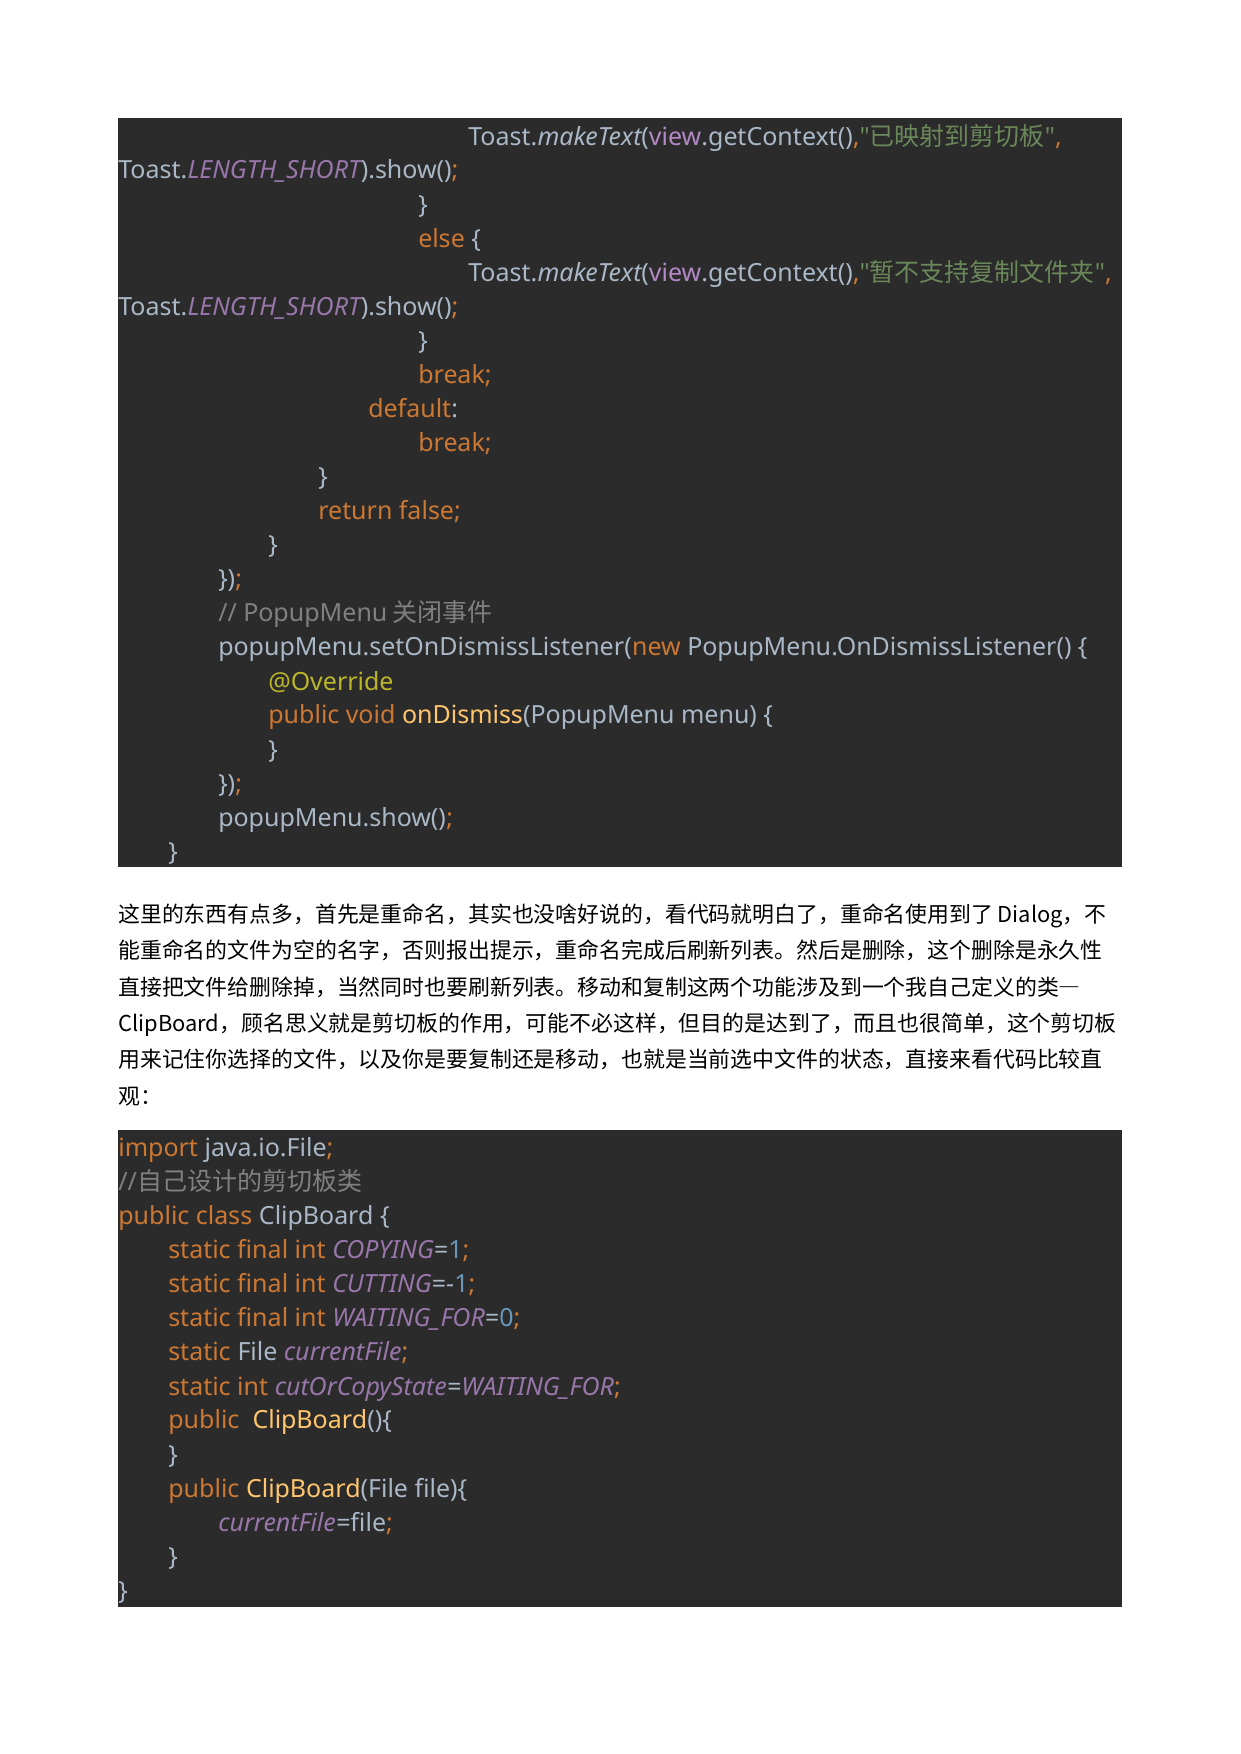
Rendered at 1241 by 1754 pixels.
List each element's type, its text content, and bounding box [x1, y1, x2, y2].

text } [118, 731, 1122, 765]
text } [118, 1436, 1122, 1470]
text public class ClipBoard { [118, 1198, 1122, 1232]
text @Override [118, 663, 1122, 697]
text static final int CUTTING=-1; [118, 1266, 1122, 1300]
text }); [118, 765, 1122, 799]
text default: [118, 391, 1122, 425]
text break; [118, 425, 1122, 459]
text Toast.makeText(view.getContext(),"暂不支持复制文件夹", Toast.LENGTH_SHORT).show(); [118, 254, 1122, 322]
text public ClipBoard(File file){ [118, 1470, 1122, 1504]
text } [118, 459, 1122, 493]
text public ClipBoard(){ [118, 1402, 1122, 1436]
text // PopupMenu关闭事件 [118, 595, 1122, 629]
text break; [118, 357, 1122, 391]
text } [118, 833, 1122, 867]
text else { [118, 220, 1122, 254]
text static final int WAITING_FOR=0; [118, 1300, 1122, 1334]
text } [118, 1572, 1122, 1607]
text popupMenu.setOnDismissListener(new PopupMenu.OnDismissListener() { [118, 629, 1122, 663]
text } [118, 1538, 1122, 1572]
text import java.io.File; [118, 1130, 1122, 1164]
text }); [118, 561, 1122, 595]
text Toast.makeText(view.getContext(),"已映射到剪切板", Toast.LENGTH_SHORT).show(); [118, 118, 1122, 186]
text static final int COPYING=1; [118, 1232, 1122, 1266]
text popupMenu.show(); [118, 799, 1122, 833]
text } [118, 527, 1122, 561]
text static int cutOrCopyState=WAITING_FOR; [118, 1368, 1122, 1402]
text } [118, 186, 1122, 220]
text public void onDismiss(PopupMenu menu) { [118, 697, 1122, 731]
text static File currentFile; [118, 1334, 1122, 1368]
text return false; [118, 493, 1122, 527]
text } [118, 322, 1122, 357]
text //自己设计的剪切板类 [118, 1164, 1122, 1198]
text currentFile=file; [118, 1504, 1122, 1538]
text 这里的东西有点多，首先是重命名，其实也没啥好说的，看代码就明白了，重命名使用到了Dialog，不能重命名的文件为空的名字，否则报出提示，重命名完成后刷新列表。然后是删除，这个删除是永久性直接把文件给删除掉，当然同时也要刷新列表。移动和复制这两个功能涉及到一个我自己定义的类—ClipBoard，顾名思义就是剪切板的作用，可能不必这样，但目的是达到了，而且也很简单，这个剪切板用来记住你选择的文件，以及你是要复制还是移动，也就是当前选中文件的状态，直接来看代码比较直观： [118, 897, 1122, 1110]
